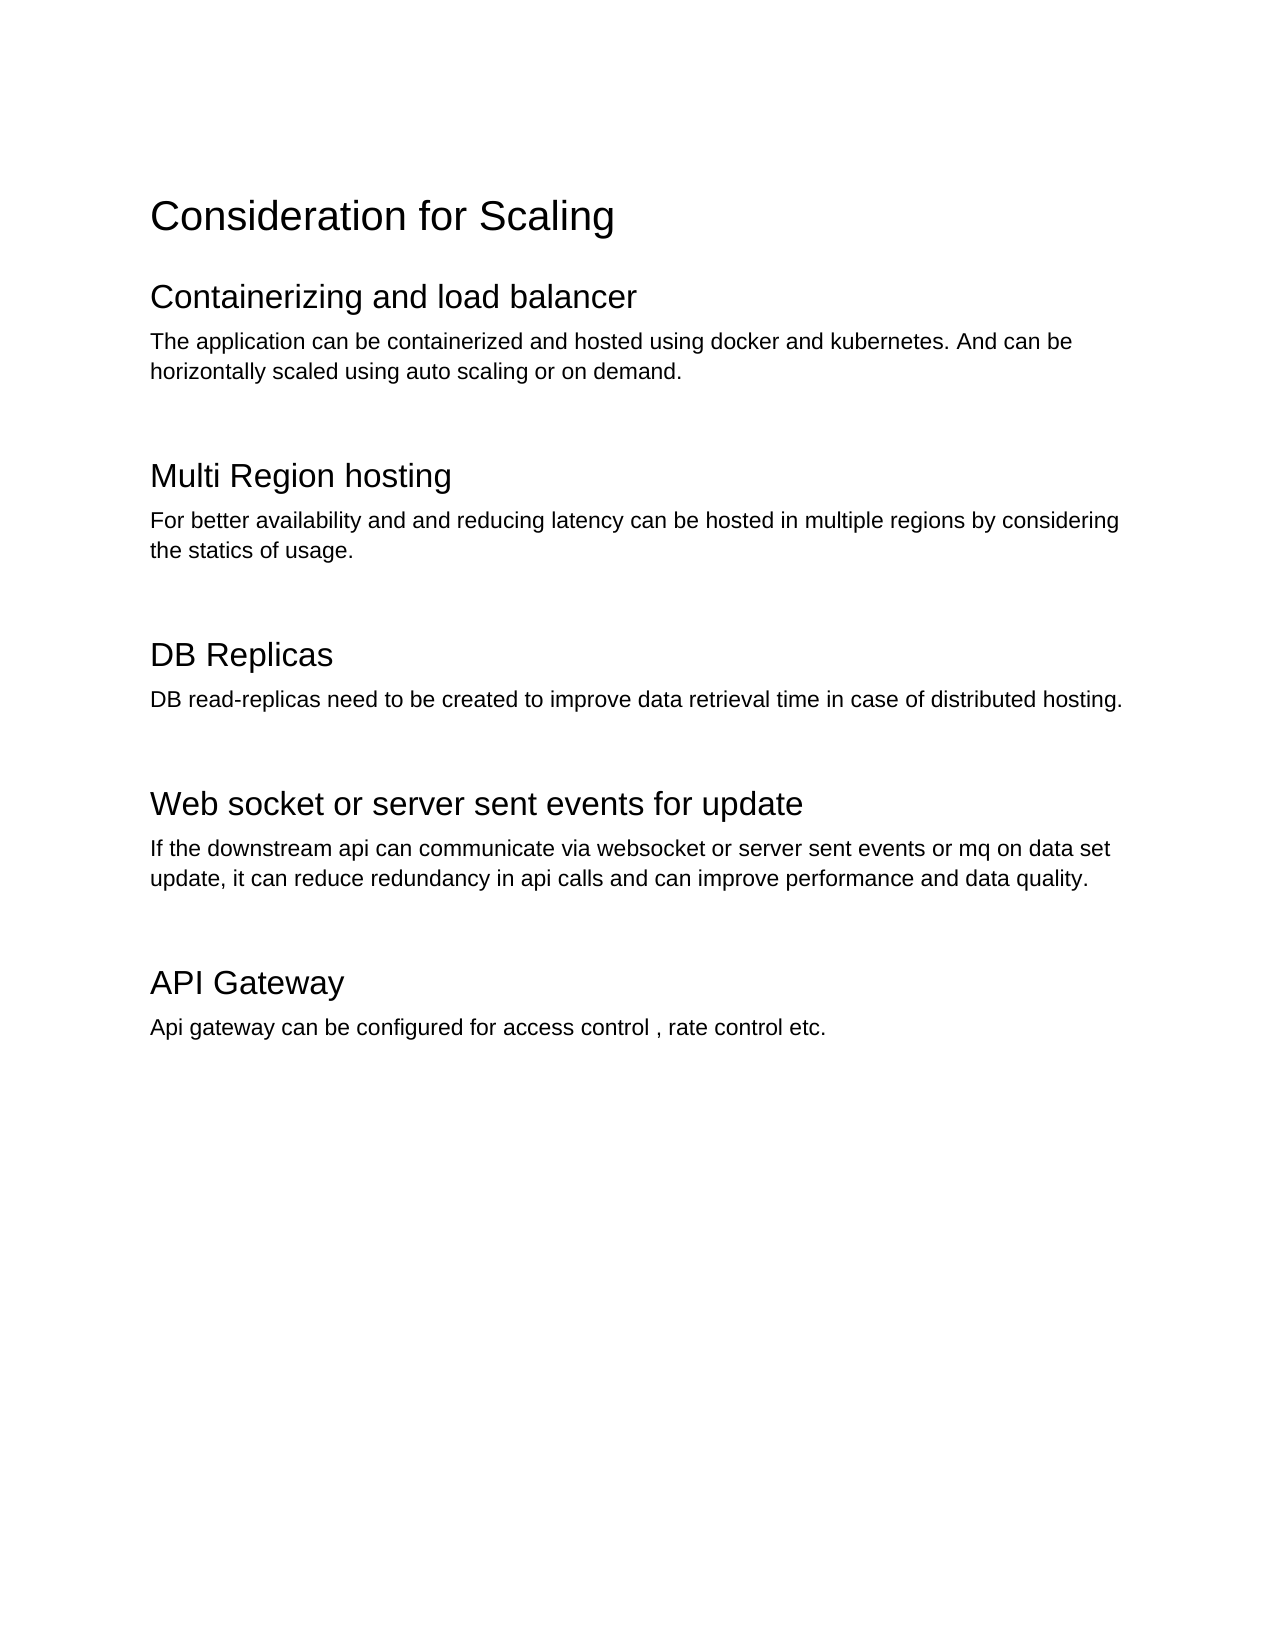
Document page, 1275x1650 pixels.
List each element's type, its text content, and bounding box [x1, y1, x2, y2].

text If the downstream api can communicate via websocket or server sent events or mq on data set update, it can reduce redundancy in api calls and can improve performance and data quality. [150, 835, 1125, 892]
text For better availability and and reducing latency can be hosted in multiple regions by considering the statics of usage. [150, 507, 1125, 564]
subtitle Consideration for Scaling [150, 192, 1125, 239]
subtitle Web socket or server sent events for update [150, 784, 1125, 822]
subtitle Multi Region hosting [150, 456, 1125, 494]
subtitle API Gateway [150, 963, 1125, 1002]
text The application can be containerized and hosted using docker and kubernetes. And can be horizontally scaled using auto scaling or on demand. [150, 328, 1125, 384]
subtitle Containerizing and load balancer [150, 277, 1125, 316]
text DB read-replicas need to be created to improve data retrieval time in case of distributed hosting. [150, 686, 1125, 712]
subtitle DB Replicas [150, 635, 1125, 674]
text Api gateway can be configured for access control , rate control etc. [150, 1014, 1125, 1040]
